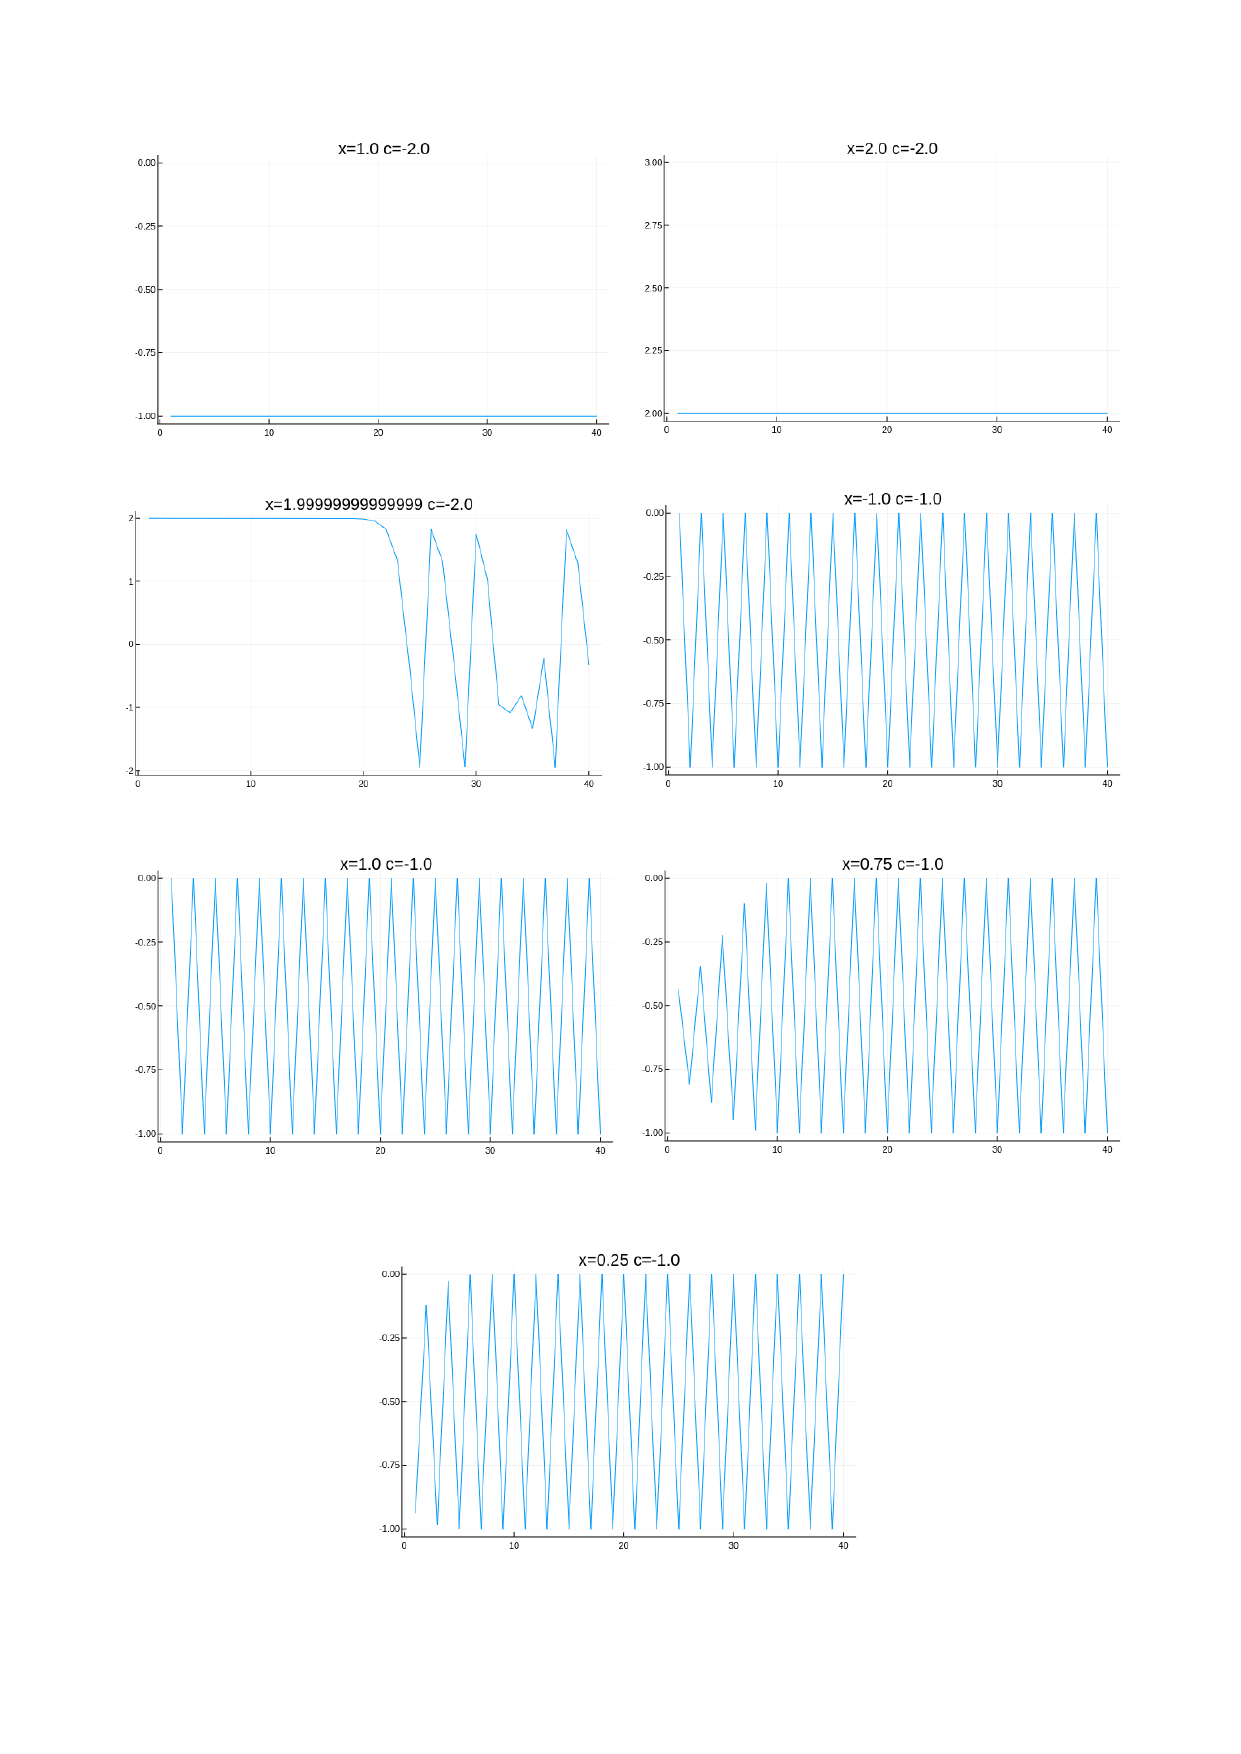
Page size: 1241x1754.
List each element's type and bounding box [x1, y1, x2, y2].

picture [362, 1232, 859, 1564]
picture [118, 837, 616, 1169]
picture [626, 471, 1123, 802]
picture [118, 477, 605, 802]
picture [625, 837, 1123, 1168]
picture [632, 121, 1123, 448]
picture [118, 121, 612, 451]
